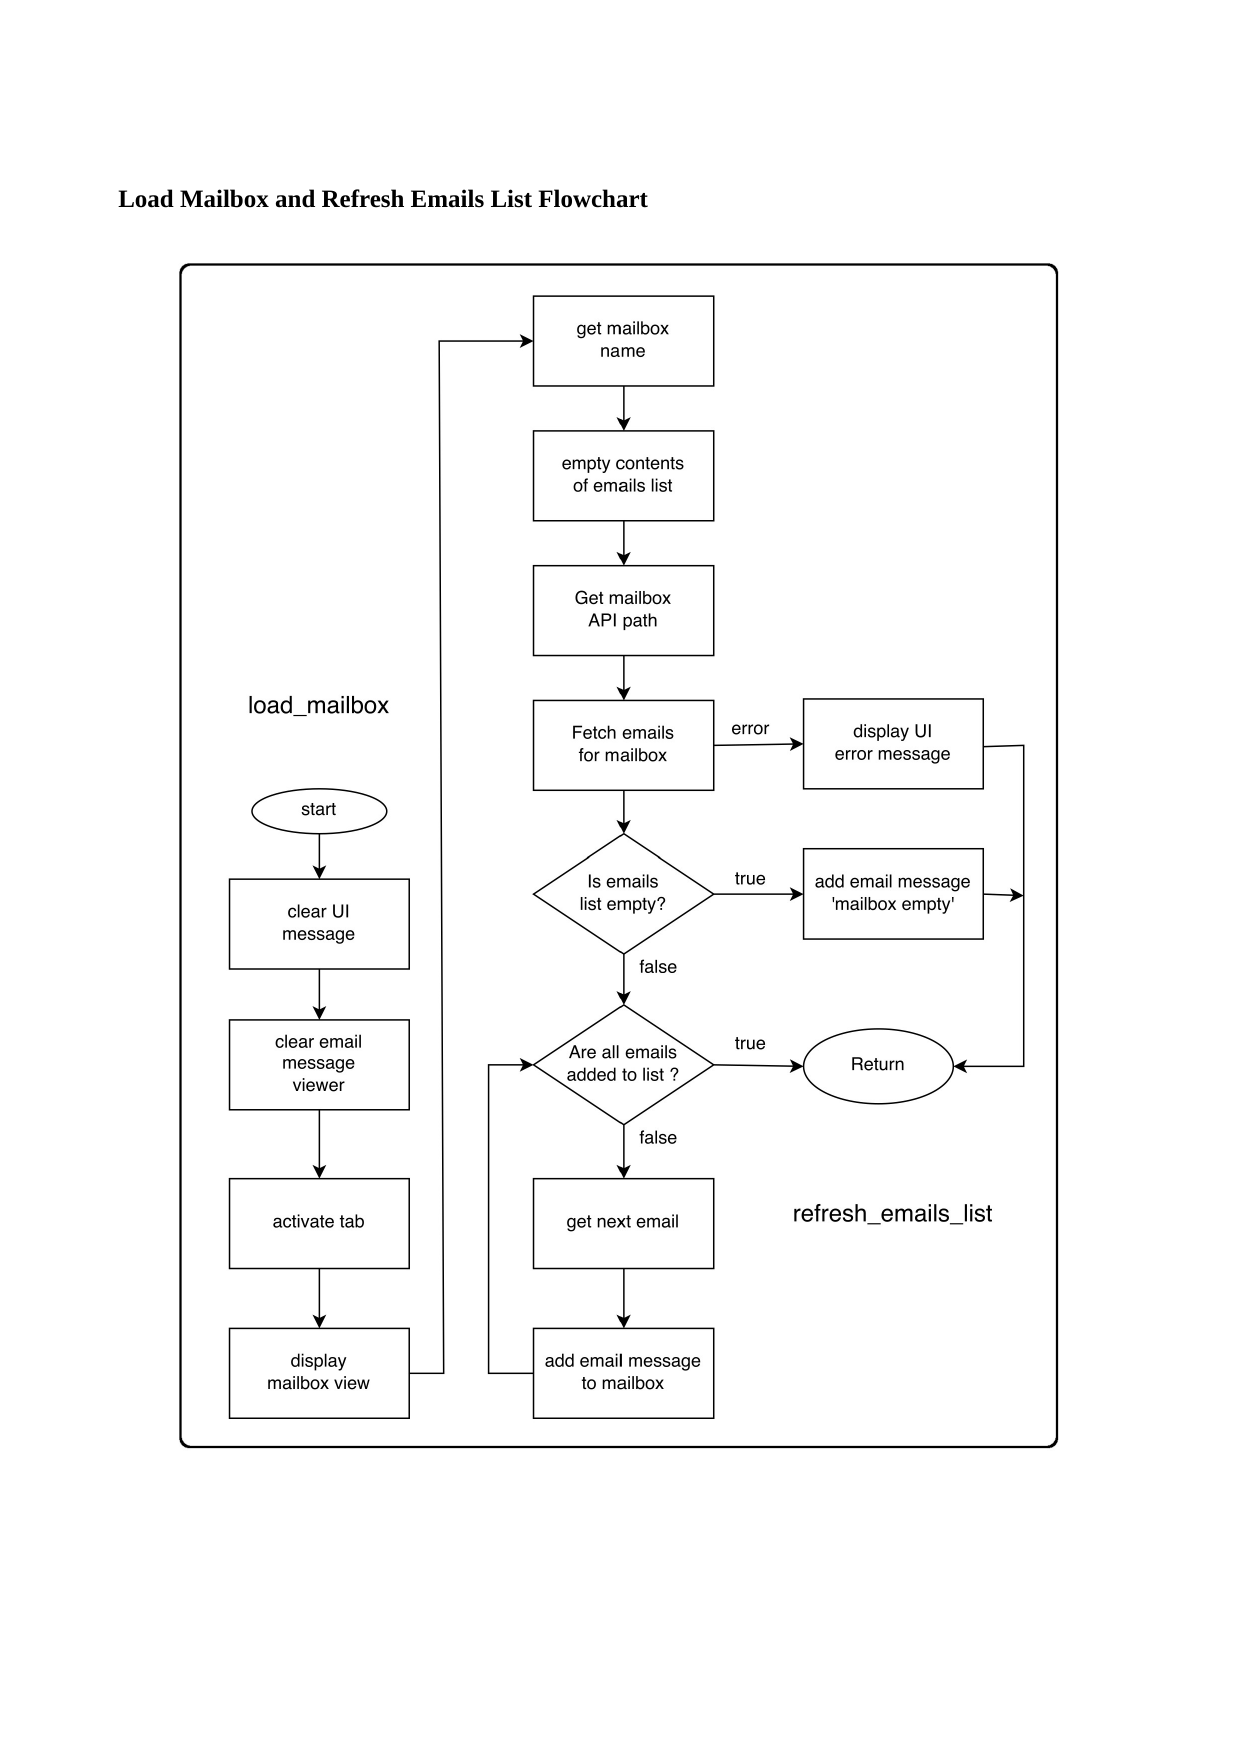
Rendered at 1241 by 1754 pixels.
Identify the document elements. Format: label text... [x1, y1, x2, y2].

picture [166, 250, 1075, 1465]
text Load Mailbox and Refresh Emails List Flowchart [118, 184, 1122, 213]
